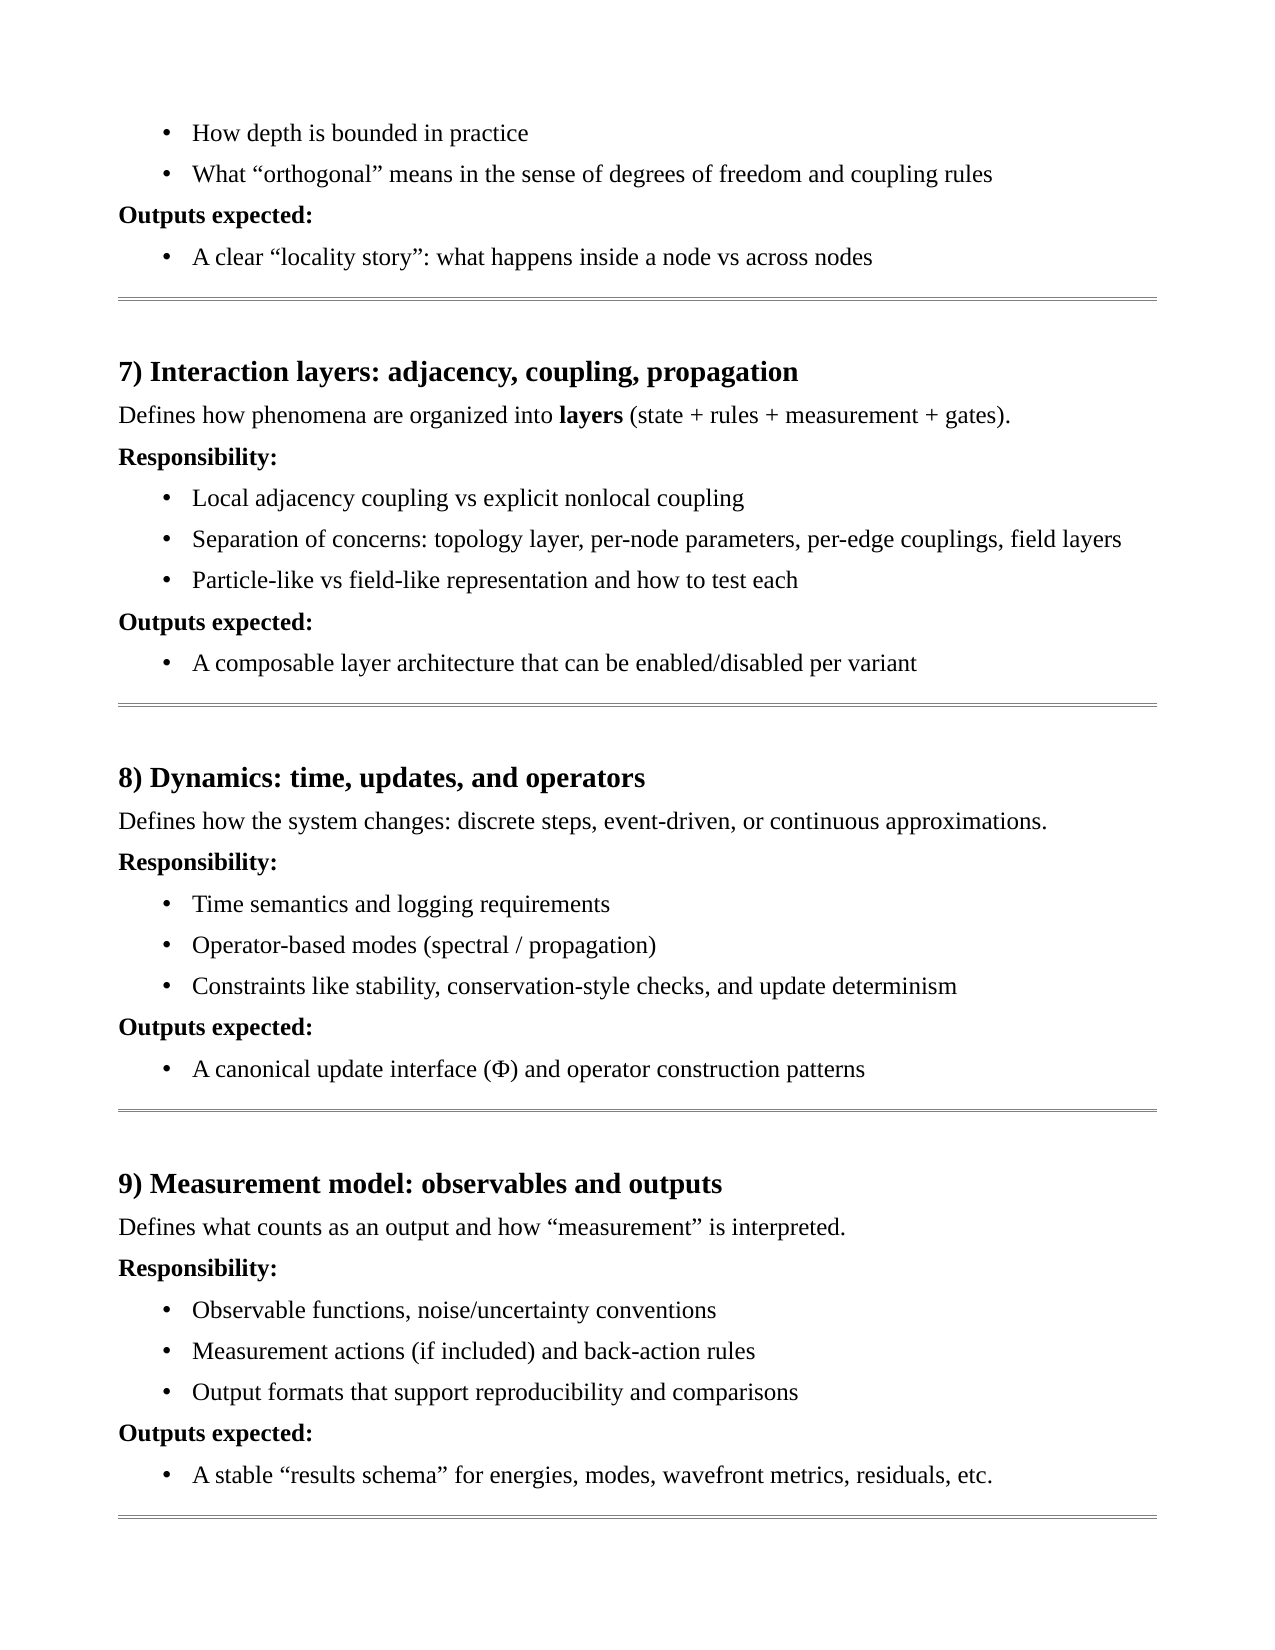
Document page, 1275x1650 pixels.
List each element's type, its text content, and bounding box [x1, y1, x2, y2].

subtitle 8) Dynamics: time, updates, and operators [118, 760, 1157, 794]
text Responsibility: [118, 1253, 1157, 1282]
list Separation of concerns: topology layer, per-node parameters, per-edge couplings, field layers [162, 524, 1157, 553]
list Constraints like stability, conservation-style checks, and update determinism [162, 971, 1157, 1000]
text Defines how the system changes: discrete steps, event-driven, or continuous approximations. [118, 806, 1157, 835]
text Outputs expected: [118, 607, 1157, 635]
text Outputs expected: [118, 1012, 1157, 1041]
list A composable layer architecture that can be enabled/disabled per variant [162, 648, 1157, 677]
list How depth is bounded in practice [162, 118, 1157, 147]
list Observable functions, noise/uncertainty conventions [162, 1295, 1157, 1323]
list Time semantics and logging requirements [162, 889, 1157, 917]
list A clear “locality story”: what happens inside a node vs across nodes [162, 242, 1157, 271]
list Particle-like vs field-like representation and how to test each [162, 565, 1157, 594]
list Measurement actions (if included) and back-action rules [162, 1336, 1157, 1365]
list What “orthogonal” means in the sense of degrees of freedom and coupling rules [162, 159, 1157, 188]
text Defines what counts as an output and how “measurement” is interpreted. [118, 1212, 1157, 1241]
list Operator-based modes (spectral / propagation) [162, 930, 1157, 959]
list A canonical update interface (Φ) and operator construction patterns [162, 1054, 1157, 1082]
text Outputs expected: [118, 1418, 1157, 1447]
list Output formats that support reproducibility and comparisons [162, 1377, 1157, 1406]
subtitle 7) Interaction layers: adjacency, coupling, propagation [118, 354, 1157, 388]
text Responsibility: [118, 847, 1157, 876]
text Defines how phenomena are organized into layers (state + rules + measurement + gates). [118, 400, 1157, 429]
text Outputs expected: [118, 201, 1157, 229]
subtitle 9) Measurement model: observables and outputs [118, 1166, 1157, 1200]
list Local adjacency coupling vs explicit nonlocal coupling [162, 483, 1157, 512]
text Responsibility: [118, 442, 1157, 470]
list A stable “results schema” for energies, modes, wavefront metrics, residuals, etc. [162, 1460, 1157, 1488]
